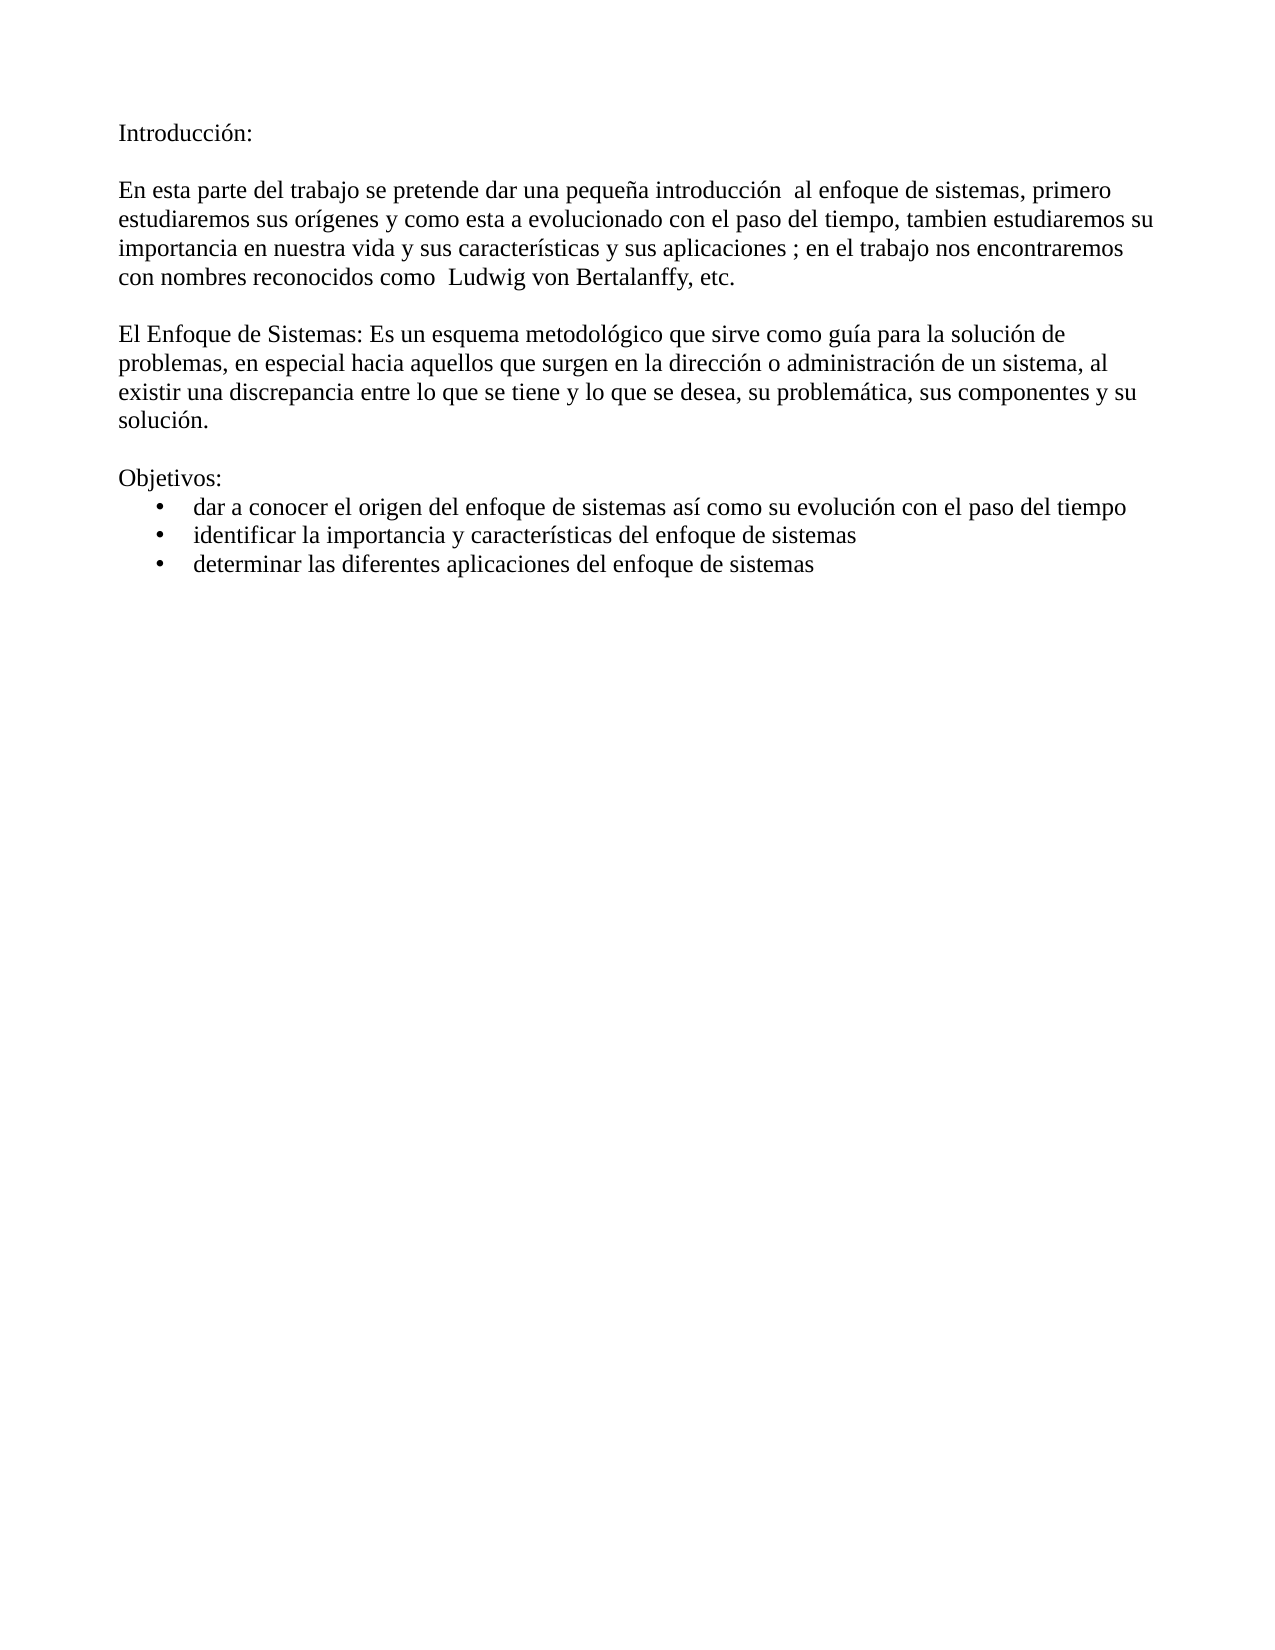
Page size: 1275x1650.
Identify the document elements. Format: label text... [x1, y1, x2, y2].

text En esta parte del trabajo se pretende dar una pequeña introducción al enfoque de sistemas, primero estudiaremos sus orígenes y como esta a evolucionado con el paso del tiempo, tambien estudiaremos su importancia en nuestra vida y sus características y sus aplicaciones ; en el trabajo nos encontraremos con nombres reconocidos como Ludwig von Bertalanffy, etc. [118, 176, 1157, 291]
list identificar la importancia y características del enfoque de sistemas [156, 521, 1157, 549]
list dar a conocer el origen del enfoque de sistemas así como su evolución con el paso del tiempo [156, 492, 1157, 521]
text Introducción: [118, 118, 1157, 147]
list determinar las diferentes aplicaciones del enfoque de sistemas [156, 549, 1157, 578]
text Objetivos: [118, 463, 1157, 492]
text El Enfoque de Sistemas: Es un esquema metodológico que sirve como guía para la solución de problemas, en especial hacia aquellos que surgen en la dirección o administración de un sistema, al existir una discrepancia entre lo que se tiene y lo que se desea, su problemática, sus componentes y su solución. [118, 319, 1157, 434]
